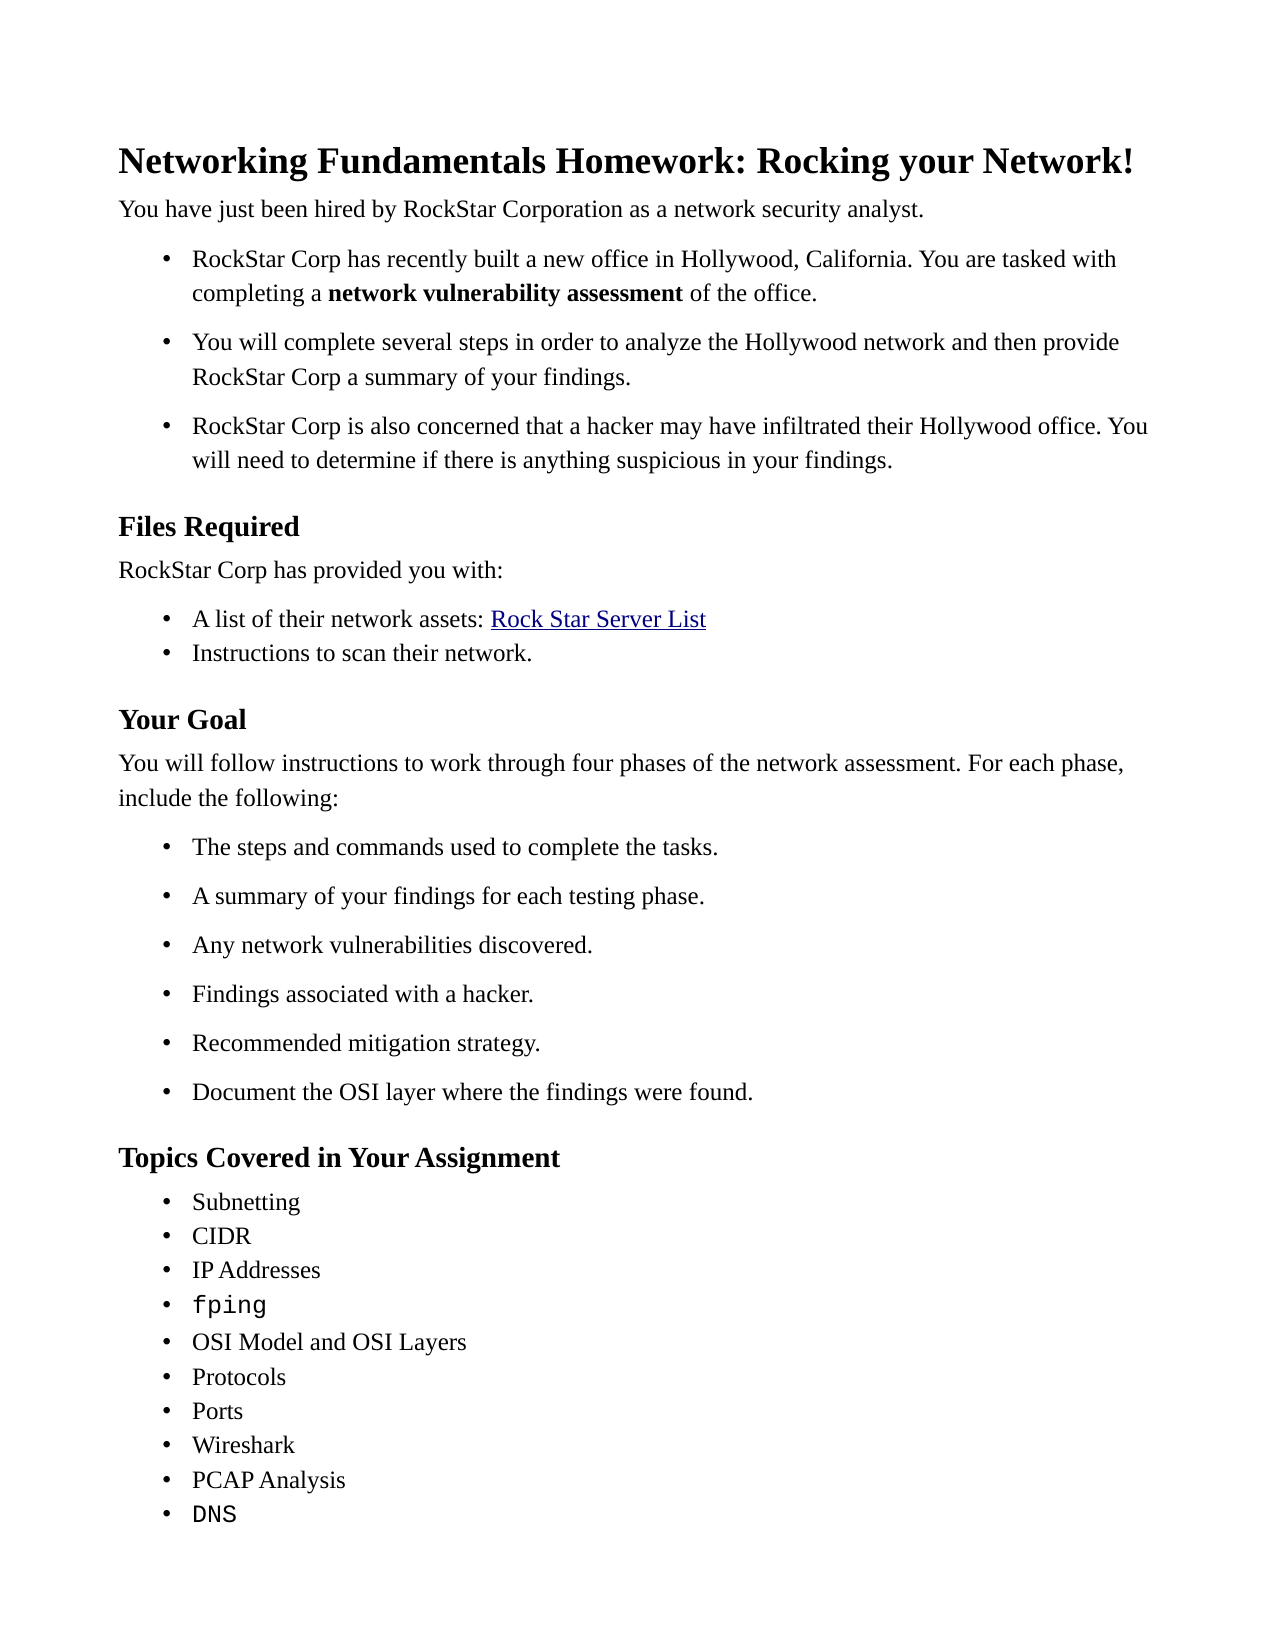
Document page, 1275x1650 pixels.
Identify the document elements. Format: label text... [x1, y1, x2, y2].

list IP Addresses [162, 1256, 1157, 1284]
subtitle Files Required [118, 509, 1157, 542]
list The steps and commands used to complete the tasks. [162, 832, 1157, 860]
list RockStar Corp is also concerned that a hacker may have infiltrated their Hollywood office. You will need to determine if there is anything suspicious in your findings. [162, 411, 1157, 474]
list PCAP Analysis [162, 1465, 1157, 1494]
list Protocols [162, 1362, 1157, 1390]
list OSI Model and OSI Layers [162, 1327, 1157, 1356]
list RockStar Corp has recently built a new office in Hollywood, California. You are tasked with completing a network vulnerability assessment of the office. [162, 244, 1157, 307]
list Ports [162, 1396, 1157, 1425]
text You will follow instructions to work through four phases of the network assessment. For each phase, include the following: [118, 748, 1157, 811]
list Any network vulnerabilities discovered. [162, 930, 1157, 958]
list A summary of your findings for each testing phase. [162, 881, 1157, 909]
list Wireshark [162, 1431, 1157, 1459]
list Subnetting [162, 1187, 1157, 1215]
text RockStar Corp has provided you with: [118, 555, 1157, 584]
list A list of their network assets: Rock Star Server List [162, 604, 1157, 633]
list You will complete several steps in order to analyze the Hollywood network and then provide RockStar Corp a summary of your findings. [162, 327, 1157, 390]
subtitle Networking Fundamentals Homework: Rocking your Network! [118, 139, 1157, 182]
text You have just been hired by RockStar Corporation as a network security analyst. [118, 194, 1157, 223]
list CIDR [162, 1221, 1157, 1250]
subtitle Your Goal [118, 702, 1157, 736]
list Document the OSI layer where the findings were found. [162, 1077, 1157, 1106]
subtitle Topics Covered in Your Assignment [118, 1141, 1157, 1174]
list fping [162, 1290, 1157, 1321]
list Findings associated with a hacker. [162, 979, 1157, 1008]
list DNS [162, 1499, 1157, 1530]
list Instructions to scan their network. [162, 638, 1157, 667]
list Recommended mitigation strategy. [162, 1028, 1157, 1057]
